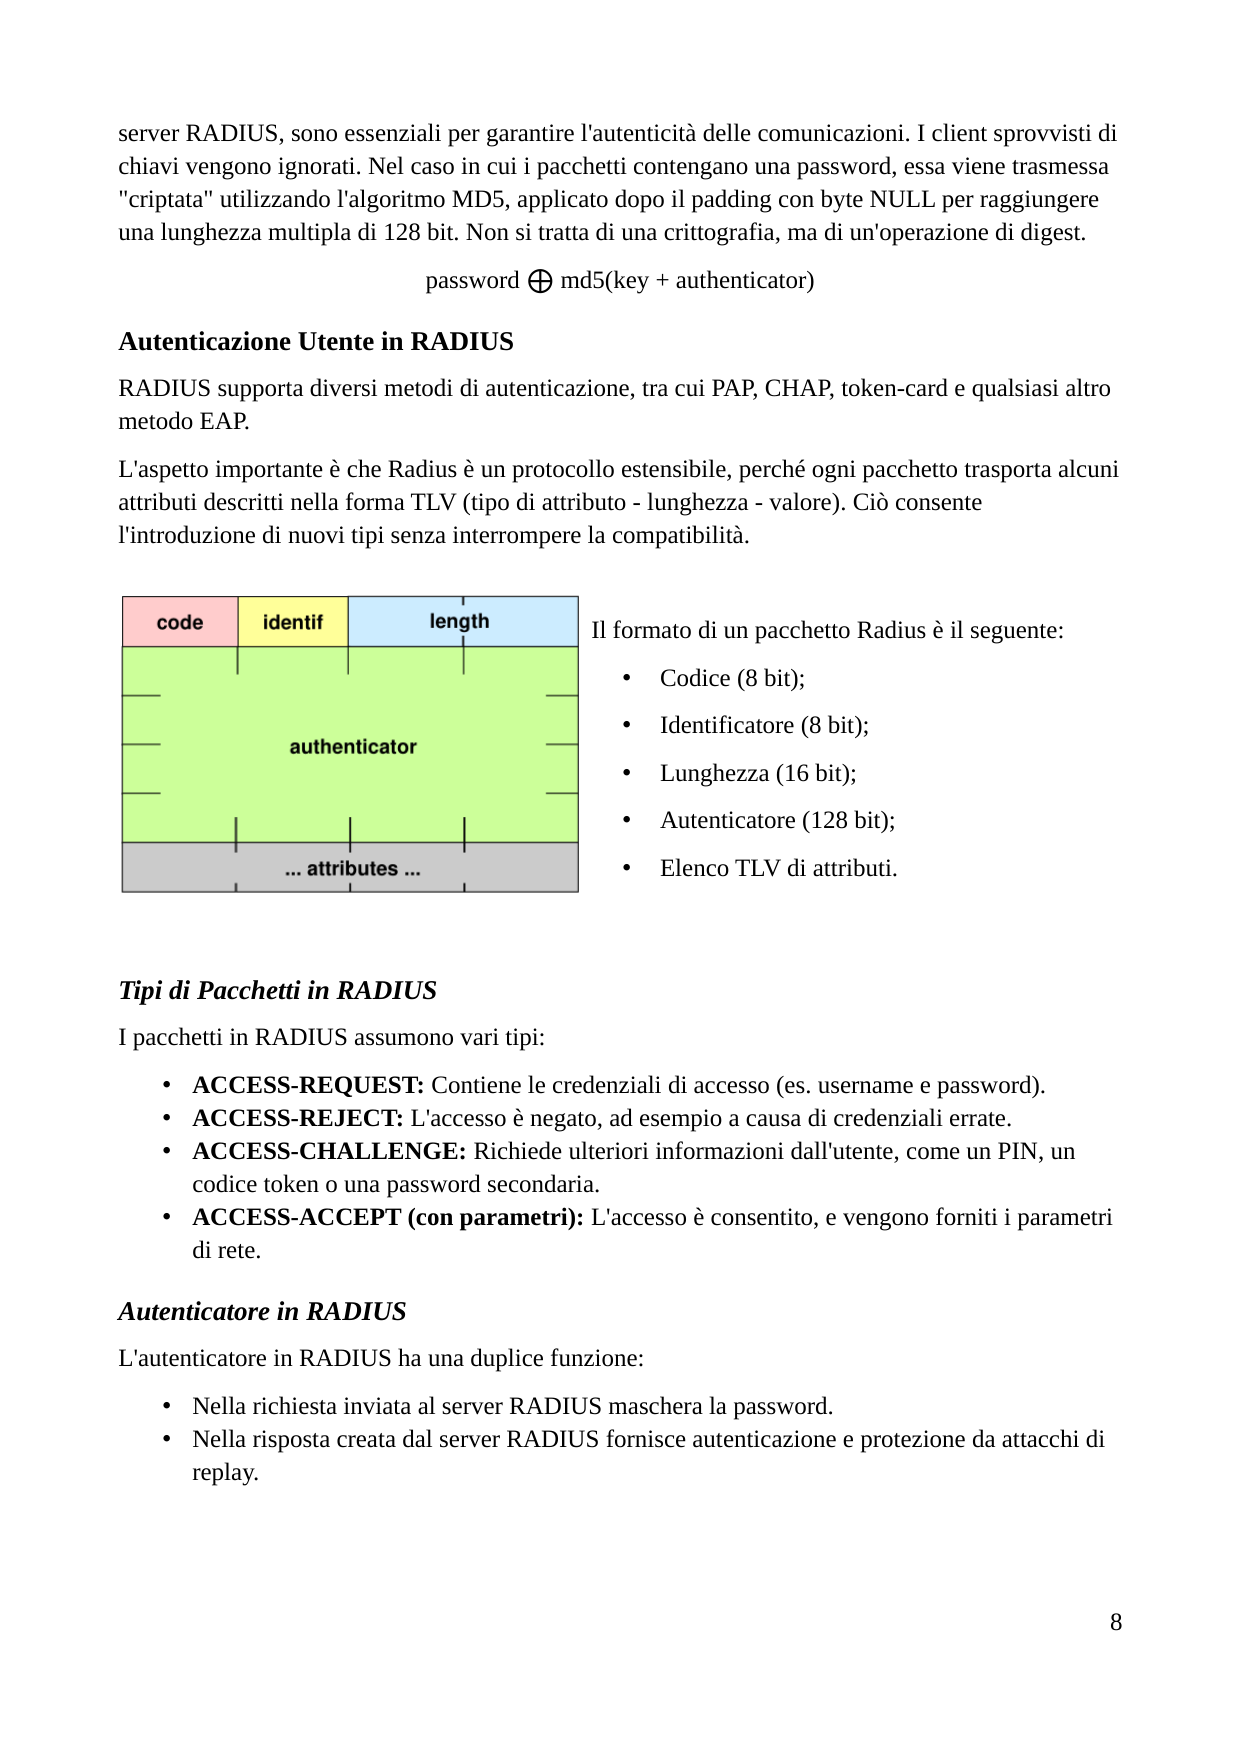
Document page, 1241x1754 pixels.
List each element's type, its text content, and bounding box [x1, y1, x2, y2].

list Identificatore (8 bit); [585, 710, 1122, 739]
list ACCESS-ACCEPT (con parametri): L'accesso è consentito, e vengono forniti i parametri di rete. [162, 1202, 1122, 1263]
subtitle Tipi di Pacchetti in RADIUS [118, 974, 1122, 1005]
list ACCESS-CHALLENGE: Richiede ulteriori informazioni dall'utente, come un PIN, un codice token o una password secondaria. [162, 1136, 1122, 1197]
list Lunghezza (16 bit); [585, 758, 1122, 787]
text server RADIUS, sono essenziali per garantire l'autenticità delle comunicazioni. I client sprovvisti di chiavi vengono ignorati. Nel caso in cui i pacchetti contengano una password, essa viene trasmessa "criptata" utilizzando l'algoritmo MD5, applicato dopo il padding con byte NULL per raggiungere una lunghezza multipla di 128 bit. Non si tratta di una crittografia, ma di un'operazione di digest. [118, 118, 1122, 246]
list ACCESS-REJECT: L'accesso è negato, ad esempio a causa di credenziali errate. [162, 1103, 1122, 1131]
text Il formato di un pacchetto Radius è il seguente: [585, 615, 1122, 644]
list Autenticatore (128 bit); [585, 805, 1122, 834]
text password ⨁ md5(key + authenticator) [118, 265, 1122, 293]
text RADIUS supporta diversi metodi di autenticazione, tra cui PAP, CHAP, token-card e qualsiasi altro metodo EAP. [118, 373, 1122, 435]
text I pacchetti in RADIUS assumono vari tipi: [118, 1022, 1122, 1051]
list Codice (8 bit); [585, 663, 1122, 691]
list Nella risposta creata dal server RADIUS fornisce autenticazione e protezione da attacchi di replay. [162, 1424, 1122, 1486]
subtitle Autenticazione Utente in RADIUS [118, 325, 1122, 356]
picture [116, 590, 585, 898]
text L'aspetto importante è che Radius è un protocollo estensibile, perché ogni pacchetto trasporta alcuni attributi descritti nella forma TLV (tipo di attributo - lunghezza - valore). Ciò consente l'introduzione di nuovi tipi senza interrompere la compatibilità. [118, 454, 1122, 548]
list Nella richiesta inviata al server RADIUS maschera la password. [162, 1391, 1122, 1419]
text L'autenticatore in RADIUS ha una duplice funzione: [118, 1343, 1122, 1372]
list ACCESS-REQUEST: Contiene le credenziali di accesso (es. username e password). [162, 1070, 1122, 1098]
subtitle Autenticatore in RADIUS [118, 1295, 1122, 1326]
list Elenco TLV di attributi. [585, 853, 1122, 882]
